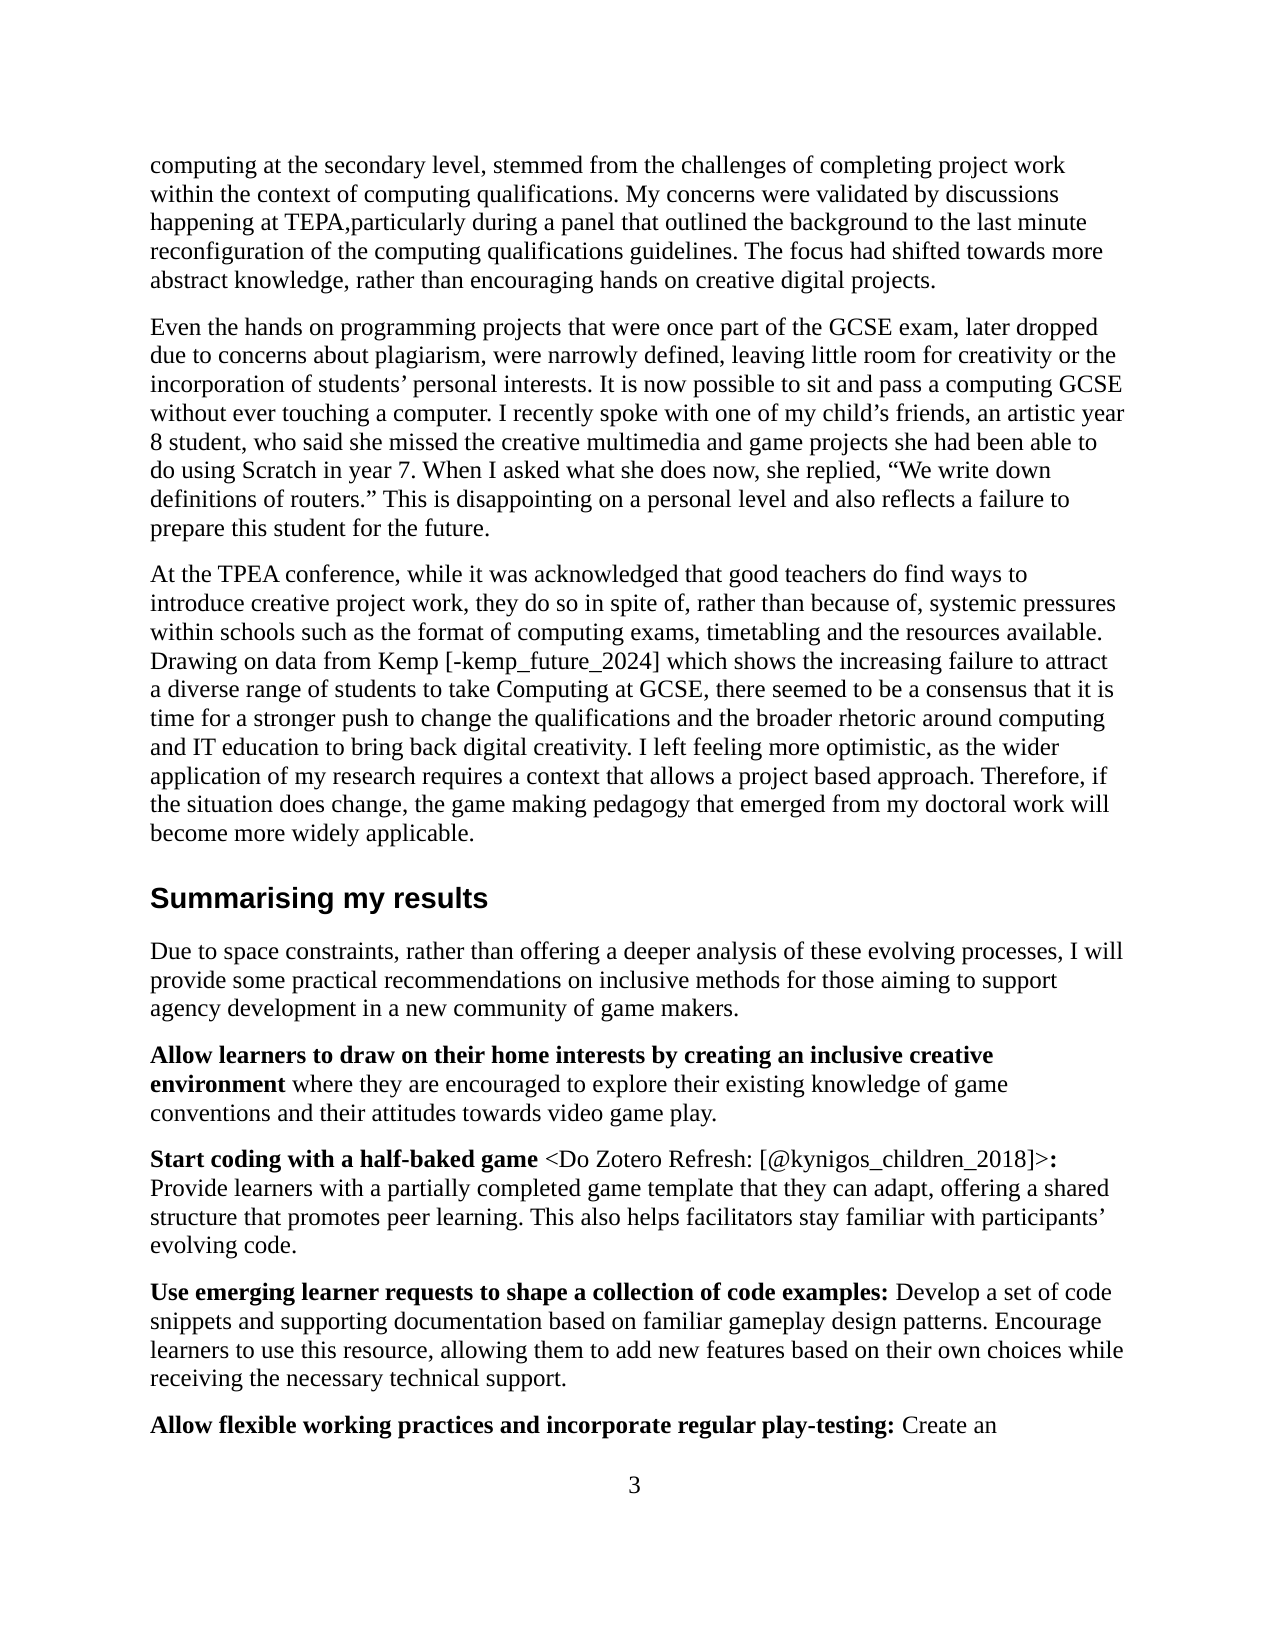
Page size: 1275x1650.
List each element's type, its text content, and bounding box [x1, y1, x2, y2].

text Even the hands on programming projects that were once part of the GCSE exam, later dropped due to concerns about plagiarism, were narrowly defined, leaving little room for creativity or the incorporation of students’ personal interests. It is now possible to sit and pass a computing GCSE without ever touching a computer. I recently spoke with one of my child’s friends, an artistic year 8 student, who said she missed the creative multimedia and game projects she had been able to do using Scratch in year 7. When I asked what she does now, she replied, “We write down definitions of routers.” This is disappointing on a personal level and also reflects a failure to prepare this student for the future. [150, 312, 1125, 542]
text Allow flexible working practices and incorporate regular play-testing: Create an [150, 1410, 1125, 1439]
text At the TPEA conference, while it was acknowledged that good teachers do find ways to introduce creative project work, they do so in spite of, rather than because of, systemic pressures within schools such as the format of computing exams, timetabling and the resources available. Drawing on data from Kemp [-kemp_future_2024] which shows the increasing failure to attract a diverse range of students to take Computing at GCSE, there seemed to be a consensus that it is time for a stronger push to change the qualifications and the broader rhetoric around computing and IT education to bring back digital creativity. I left feeling more optimistic, as the wider application of my research requires a context that allows a project based approach. Therefore, if the situation does change, the game making pedagogy that emerged from my doctoral work will become more widely applicable. [150, 559, 1125, 847]
subtitle Summarising my results [150, 881, 1125, 914]
text Start coding with a half-baked game <Do Zotero Refresh: [@kynigos_children_2018]>: Provide learners with a partially completed game template that they can adapt, offering a shared structure that promotes peer learning. This also helps facilitators stay familiar with participants’ evolving code. [150, 1144, 1125, 1259]
text computing at the secondary level, stemmed from the challenges of completing project work within the context of computing qualifications. My concerns were validated by discussions happening at TEPA,particularly during a panel that outlined the background to the last minute reconfiguration of the computing qualifications guidelines. The focus had shifted towards more abstract knowledge, rather than encouraging hands on creative digital projects. [150, 150, 1125, 294]
text Use emerging learner requests to shape a collection of code examples: Develop a set of code snippets and supporting documentation based on familiar gameplay design patterns. Encourage learners to use this resource, allowing them to add new features based on their own choices while receiving the necessary technical support. [150, 1277, 1125, 1392]
text Due to space constraints, rather than offering a deeper analysis of these evolving processes, I will provide some practical recommendations on inclusive methods for those aiming to support agency development in a new community of game makers. [150, 936, 1125, 1022]
text Allow learners to draw on their home interests by creating an inclusive creative environment where they are encouraged to explore their existing knowledge of game conventions and their attitudes towards video game play. [150, 1040, 1125, 1126]
